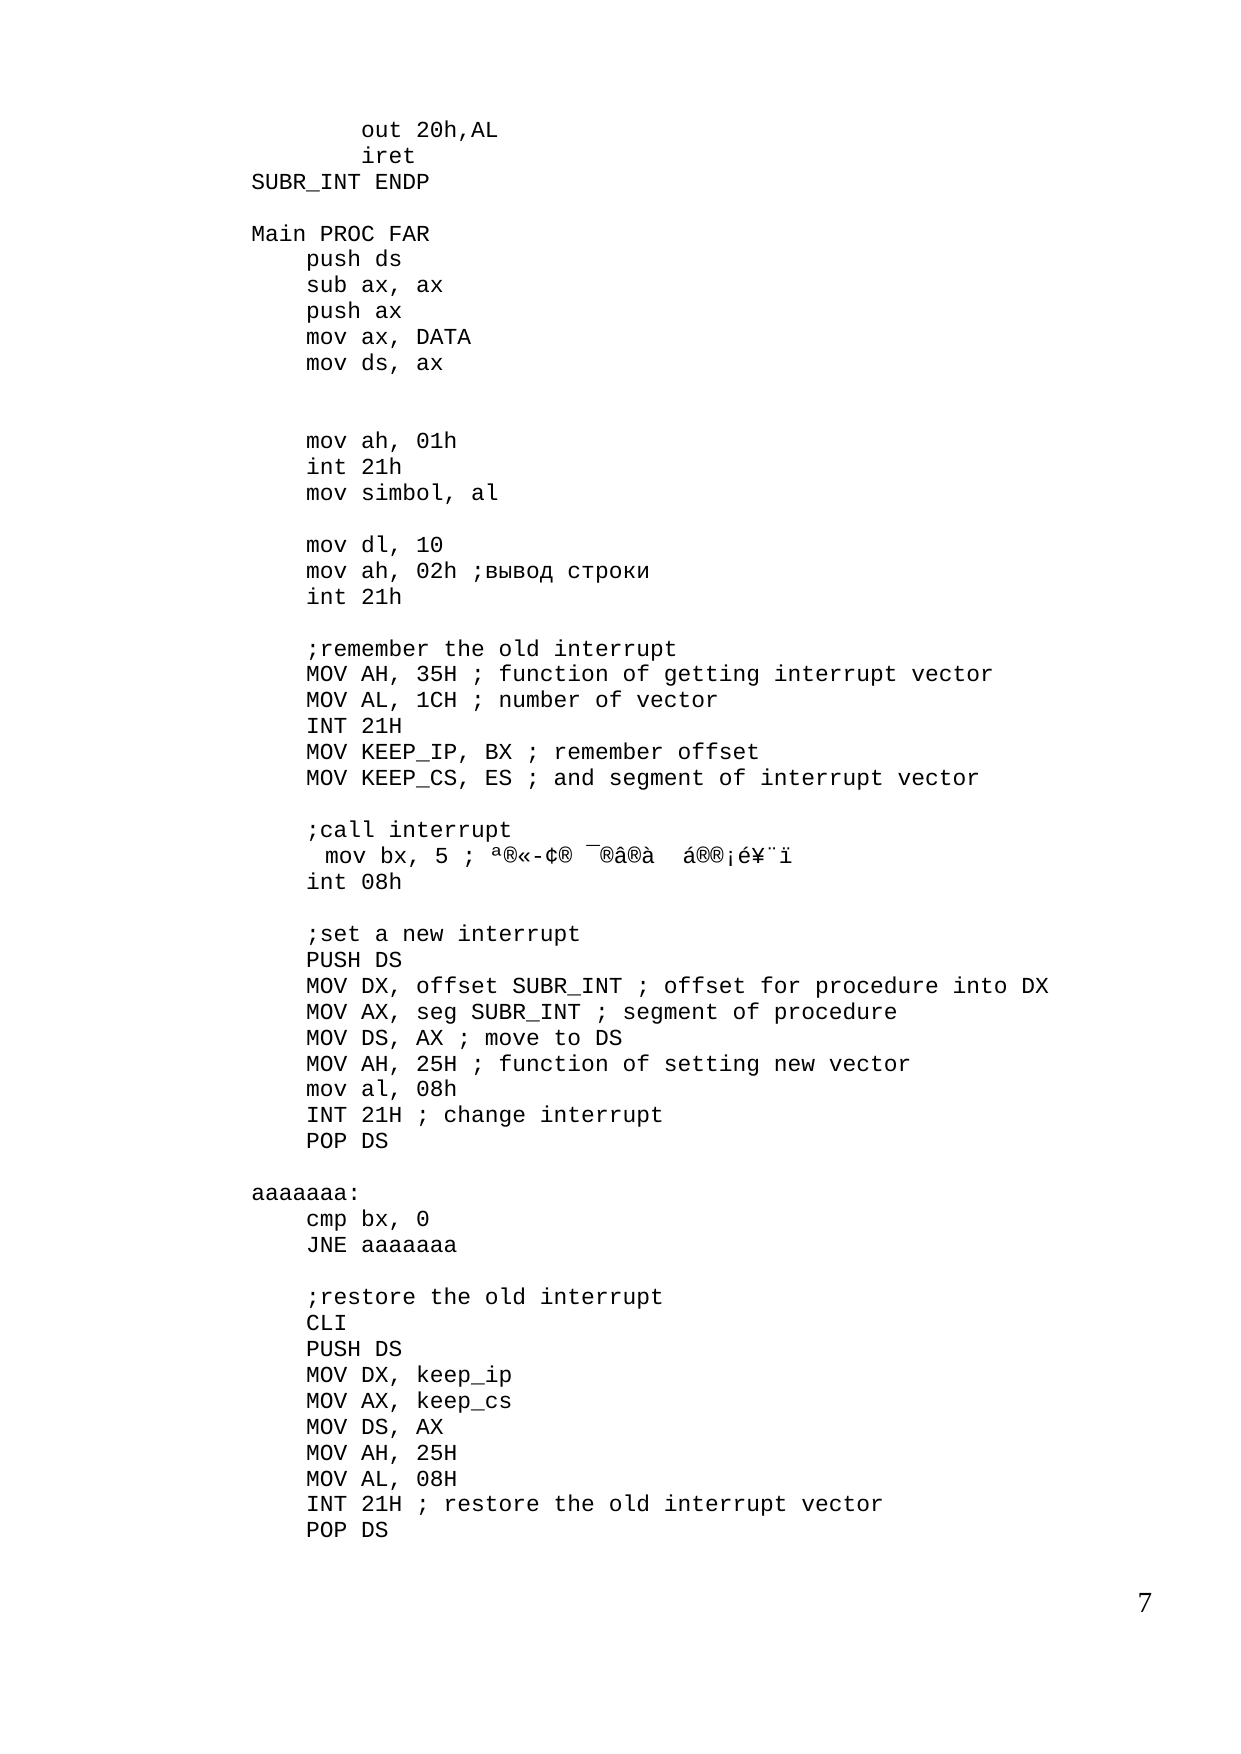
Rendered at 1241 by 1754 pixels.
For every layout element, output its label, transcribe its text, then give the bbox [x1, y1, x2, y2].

text ;set a new interrupt [177, 922, 1152, 948]
text MOV AL, 1CH ; number of vector [177, 689, 1152, 715]
text mov bx, 5 ; ª®«-¢® ¯®â®à á®®¡é¥¨ï [177, 844, 1152, 870]
text INT 21H [177, 715, 1152, 741]
text SUBR_INT ENDP [177, 170, 1152, 196]
text MOV KEEP_IP, BX ; remember offset [177, 741, 1152, 767]
text MOV AX, keep_cs [177, 1389, 1152, 1415]
text MOV DX, keep_ip [177, 1363, 1152, 1389]
text MOV AH, 35H ; function of getting interrupt vector [177, 663, 1152, 689]
text ;remember the old interrupt [177, 637, 1152, 663]
text MOV AL, 08H [177, 1467, 1152, 1493]
text iret [177, 144, 1152, 170]
text cmp bx, 0 [177, 1207, 1152, 1233]
text ;call interrupt [177, 818, 1152, 844]
text push ds [177, 248, 1152, 274]
text int 08h [177, 870, 1152, 896]
text Main PROC FAR [177, 222, 1152, 248]
text MOV KEEP_CS, ES ; and segment of interrupt vector [177, 767, 1152, 792]
text INT 21H ; change interrupt [177, 1104, 1152, 1130]
text PUSH DS [177, 948, 1152, 974]
text aaaaaaa: [177, 1182, 1152, 1207]
text MOV AX, seg SUBR_INT ; segment of procedure [177, 1000, 1152, 1026]
text MOV DX, offset SUBR_INT ; offset for procedure into DX [177, 974, 1152, 1000]
text ;restore the old interrupt [177, 1285, 1152, 1311]
text POP DS [177, 1519, 1152, 1545]
text INT 21H ; restore the old interrupt vector [177, 1493, 1152, 1519]
text MOV DS, AX ; move to DS [177, 1026, 1152, 1052]
text mov dl, 10 [177, 533, 1152, 559]
text CLI [177, 1311, 1152, 1337]
text MOV AH, 25H ; function of setting new vector [177, 1052, 1152, 1078]
text JNE aaaaaaa [177, 1233, 1152, 1259]
text int 21h [177, 585, 1152, 611]
text mov ds, ax [177, 352, 1152, 377]
text MOV AH, 25H [177, 1441, 1152, 1467]
text int 21h [177, 455, 1152, 481]
text out 20h,AL [177, 118, 1152, 144]
text POP DS [177, 1130, 1152, 1156]
text mov ax, DATA [177, 326, 1152, 352]
text mov ah, 02h ;вывод строки [177, 559, 1152, 585]
text mov simbol, al [177, 481, 1152, 507]
text push ax [177, 300, 1152, 326]
text MOV DS, AX [177, 1415, 1152, 1441]
text sub ax, ax [177, 274, 1152, 300]
text PUSH DS [177, 1337, 1152, 1363]
text mov ah, 01h [177, 429, 1152, 455]
text mov al, 08h [177, 1078, 1152, 1104]
